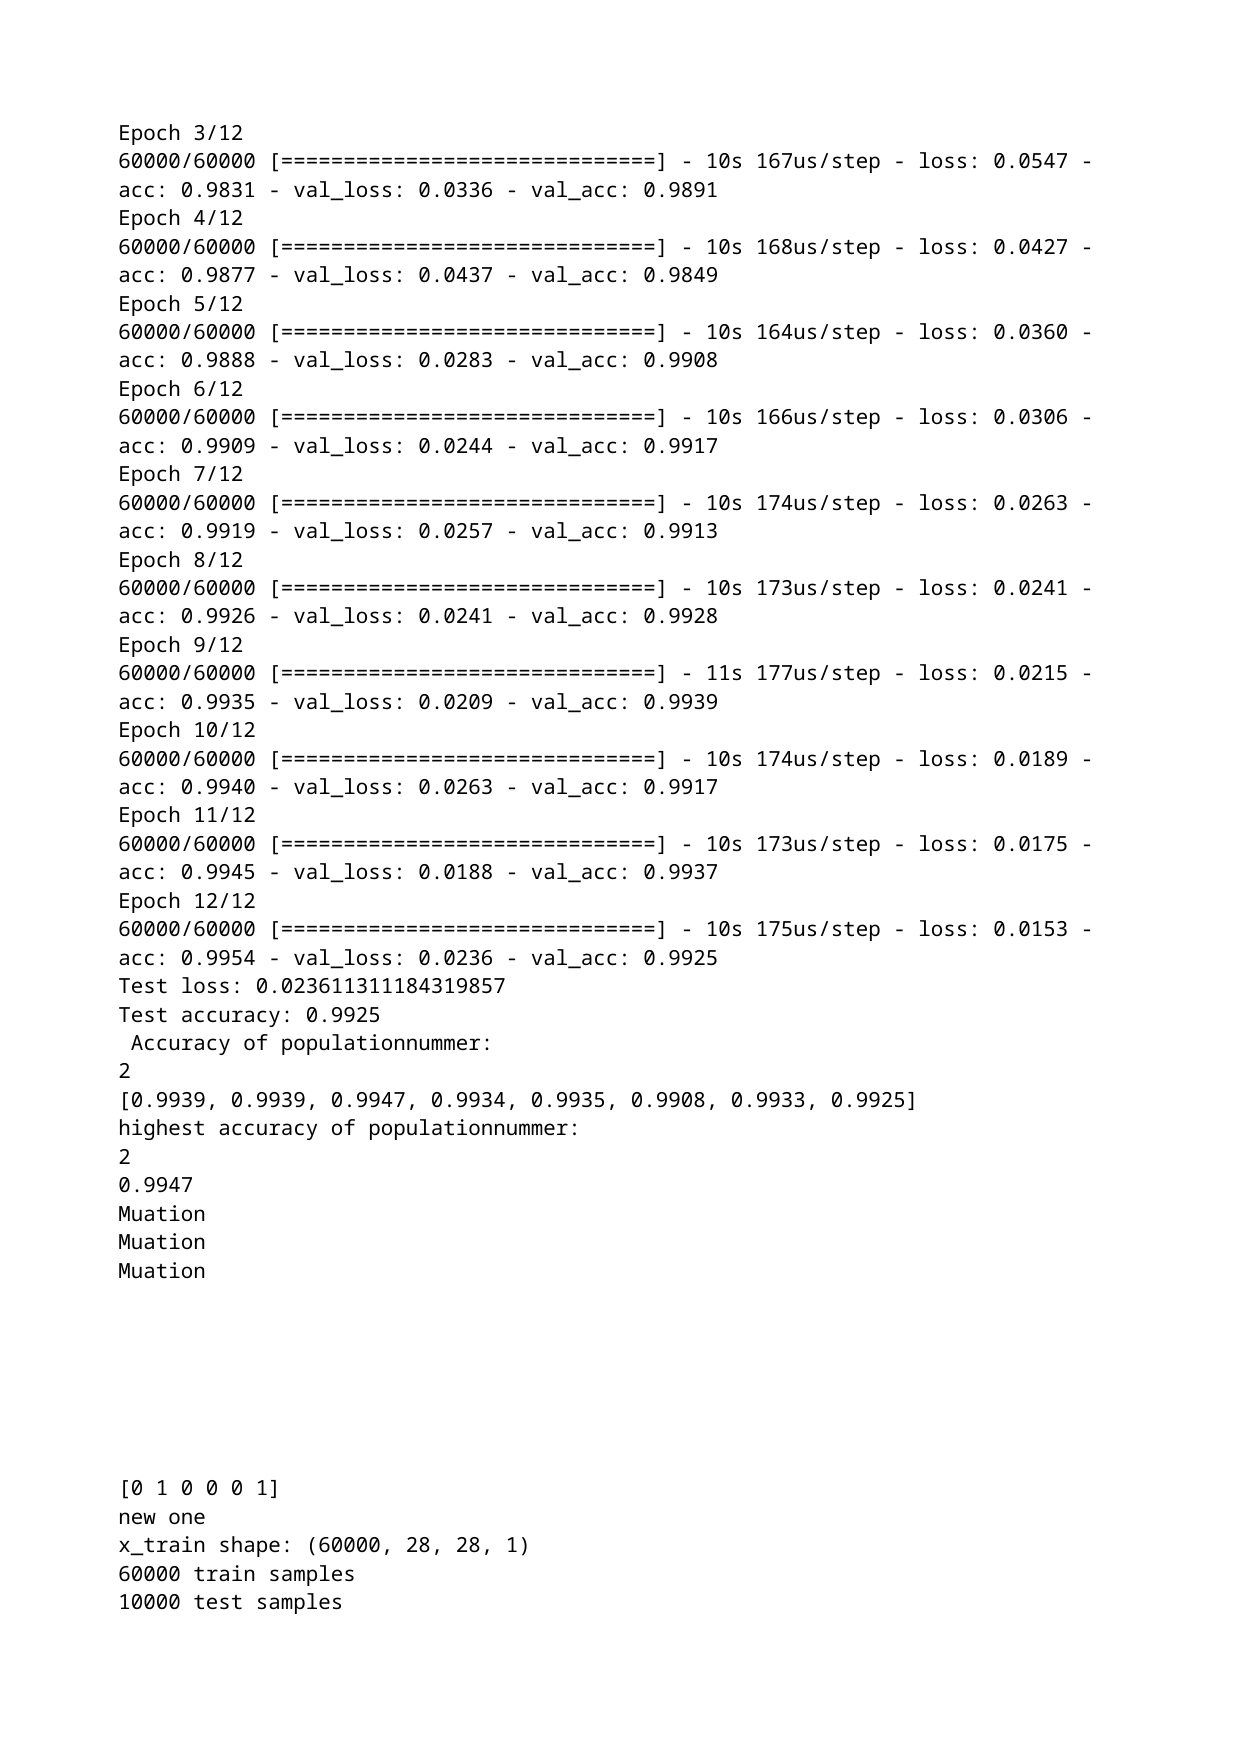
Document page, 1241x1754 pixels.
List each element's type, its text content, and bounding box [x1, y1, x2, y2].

text Epoch 9/12 [118, 630, 1122, 658]
text 60000/60000 [==============================] - 11s 177us/step - loss: 0.0215 - acc: 0.9935 - val_loss: 0.0209 - val_acc: 0.9939 [118, 658, 1122, 715]
text Test accuracy: 0.9925 [118, 1000, 1122, 1028]
text Epoch 3/12 [118, 118, 1122, 147]
text 60000/60000 [==============================] - 10s 168us/step - loss: 0.0427 - acc: 0.9877 - val_loss: 0.0437 - val_acc: 0.9849 [118, 232, 1122, 289]
text Muation [118, 1227, 1122, 1256]
text 60000/60000 [==============================] - 10s 174us/step - loss: 0.0189 - acc: 0.9940 - val_loss: 0.0263 - val_acc: 0.9917 [118, 744, 1122, 801]
text 60000/60000 [==============================] - 10s 167us/step - loss: 0.0547 - acc: 0.9831 - val_loss: 0.0336 - val_acc: 0.9891 [118, 147, 1122, 203]
text Epoch 12/12 [118, 886, 1122, 914]
text 60000/60000 [==============================] - 10s 174us/step - loss: 0.0263 - acc: 0.9919 - val_loss: 0.0257 - val_acc: 0.9913 [118, 488, 1122, 545]
text Epoch 10/12 [118, 715, 1122, 744]
text Epoch 6/12 [118, 374, 1122, 402]
text 60000 train samples [118, 1559, 1122, 1587]
text Test loss: 0.023611311184319857 [118, 971, 1122, 1000]
text highest accuracy of populationnummer: [118, 1113, 1122, 1142]
text Epoch 4/12 [118, 203, 1122, 232]
text Epoch 7/12 [118, 459, 1122, 488]
text Epoch 11/12 [118, 801, 1122, 829]
text 10000 test samples [118, 1587, 1122, 1616]
text 2 [118, 1142, 1122, 1170]
text 60000/60000 [==============================] - 10s 173us/step - loss: 0.0175 - acc: 0.9945 - val_loss: 0.0188 - val_acc: 0.9937 [118, 829, 1122, 886]
text 2 [118, 1057, 1122, 1085]
text x_train shape: (60000, 28, 28, 1) [118, 1530, 1122, 1559]
text 60000/60000 [==============================] - 10s 175us/step - loss: 0.0153 - acc: 0.9954 - val_loss: 0.0236 - val_acc: 0.9925 [118, 914, 1122, 971]
text [0.9939, 0.9939, 0.9947, 0.9934, 0.9935, 0.9908, 0.9933, 0.9925] [118, 1085, 1122, 1113]
text Muation [118, 1199, 1122, 1227]
text 60000/60000 [==============================] - 10s 166us/step - loss: 0.0306 - acc: 0.9909 - val_loss: 0.0244 - val_acc: 0.9917 [118, 402, 1122, 459]
text Epoch 5/12 [118, 289, 1122, 317]
text [0 1 0 0 0 1] [118, 1473, 1122, 1502]
text new one [118, 1502, 1122, 1530]
text Muation [118, 1256, 1122, 1284]
text Accuracy of populationnummer: [118, 1028, 1122, 1057]
text 60000/60000 [==============================] - 10s 164us/step - loss: 0.0360 - acc: 0.9888 - val_loss: 0.0283 - val_acc: 0.9908 [118, 317, 1122, 374]
text 0.9947 [118, 1170, 1122, 1199]
text 60000/60000 [==============================] - 10s 173us/step - loss: 0.0241 - acc: 0.9926 - val_loss: 0.0241 - val_acc: 0.9928 [118, 573, 1122, 630]
text Epoch 8/12 [118, 545, 1122, 573]
